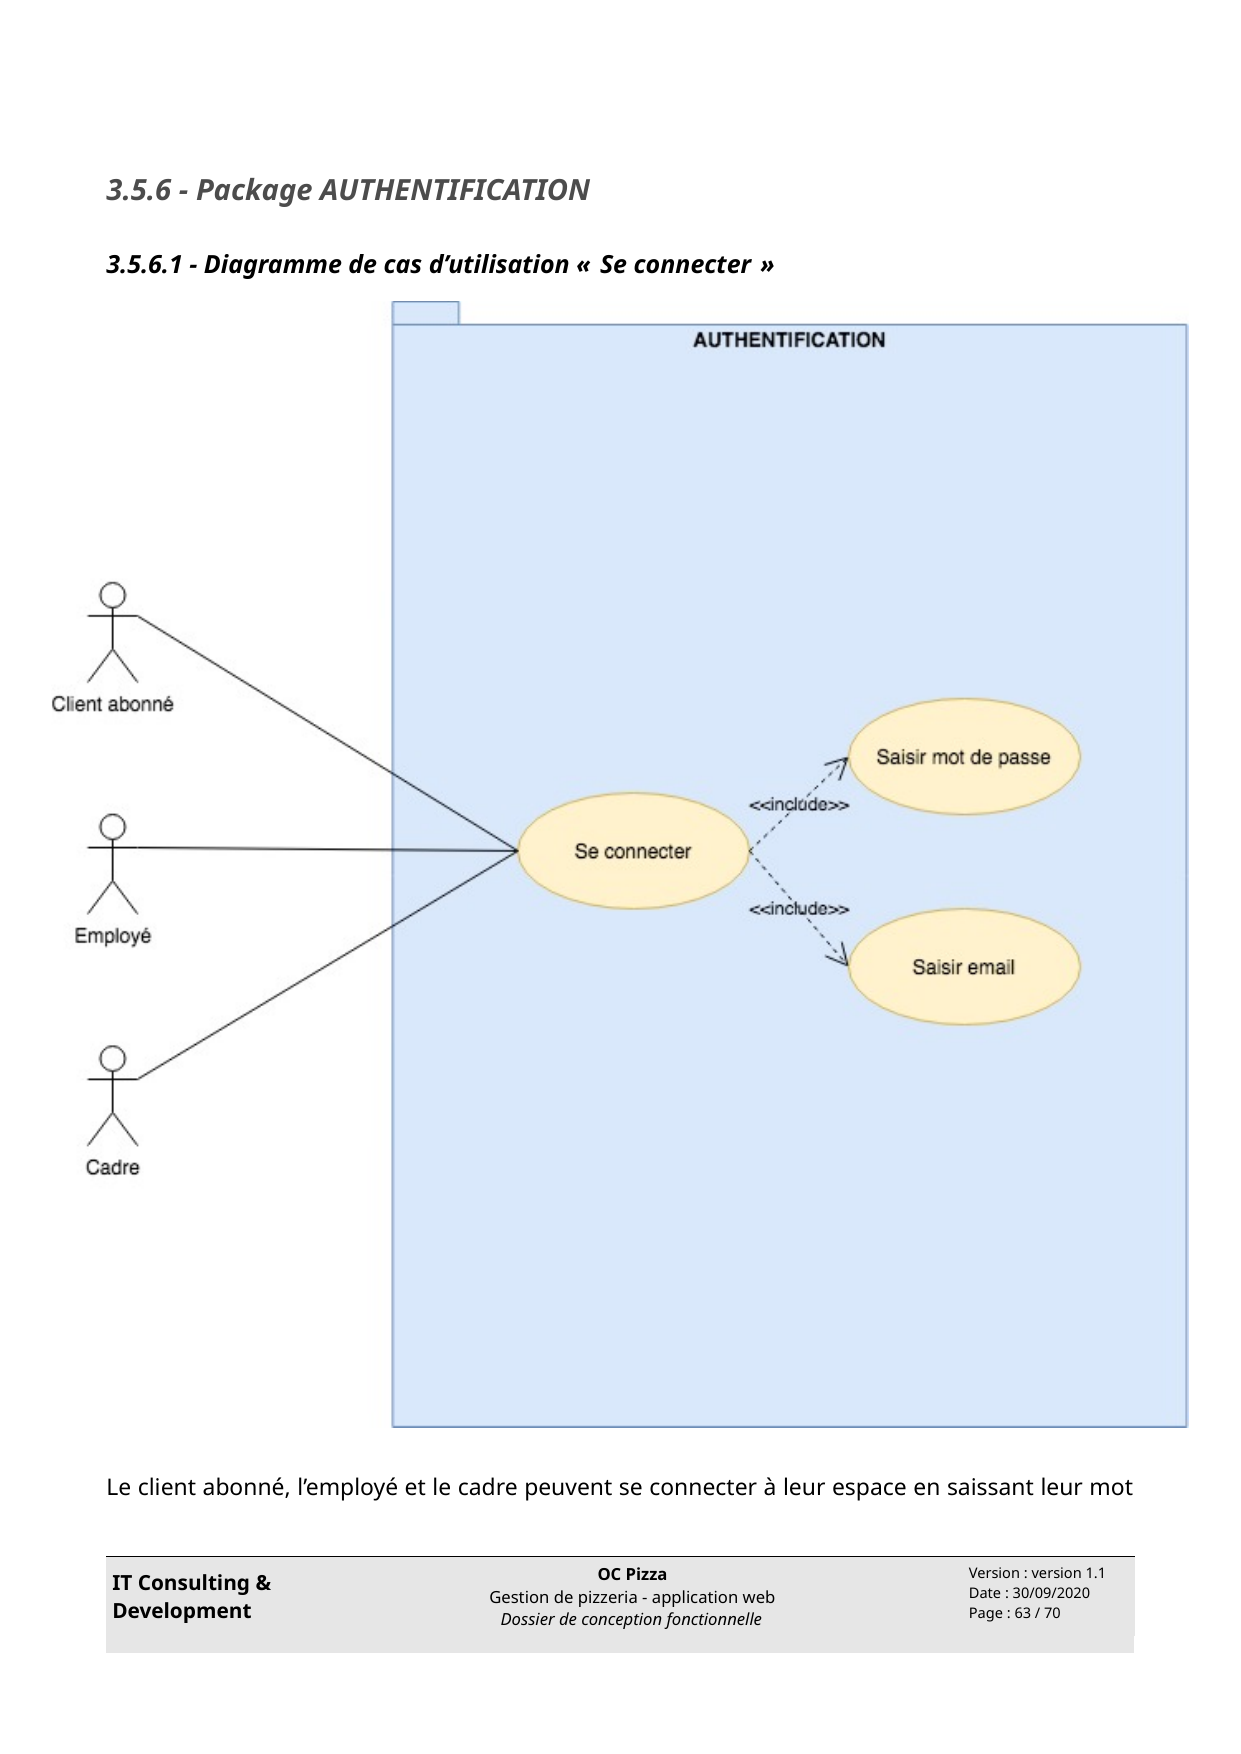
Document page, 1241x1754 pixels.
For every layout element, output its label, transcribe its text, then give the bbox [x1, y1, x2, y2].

text Le client abonné, l’employé et le cadre peuvent se connecter à leur espace en saissant leur mot [106, 1471, 1134, 1502]
subtitle Diagramme de cas d’utilisation « Se connecter » [106, 247, 1134, 281]
picture [51, 301, 1189, 1428]
subtitle Package AUTHENTIFICATION [106, 169, 1134, 209]
